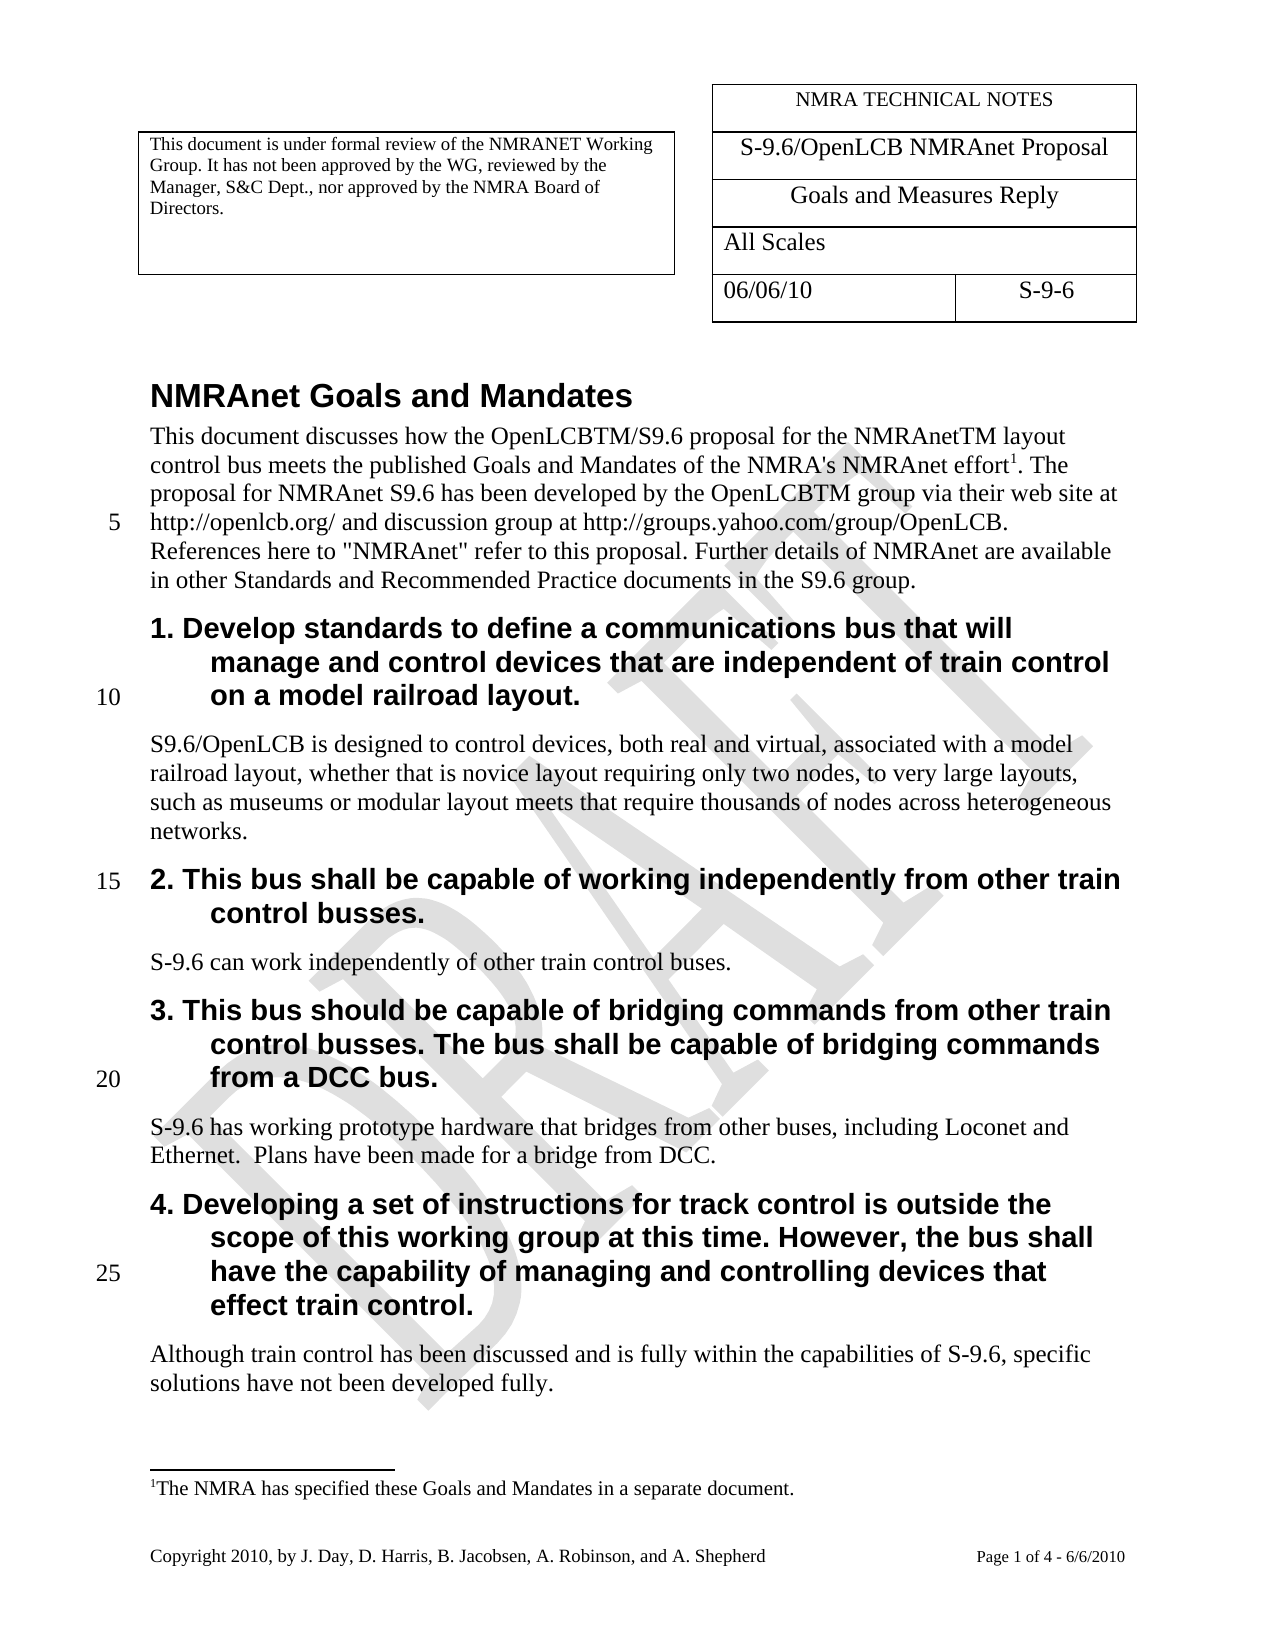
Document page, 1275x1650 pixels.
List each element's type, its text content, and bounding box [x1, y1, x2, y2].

text Although train control has been discussed and is fully within the capabilities of S-9.6, specific solutions have not been developed fully. [150, 1339, 429, 1396]
subtitle 1. Develop standards to define a communications bus that will manage and control devices that are independent of train control on a model railroad layout. [665, 611, 972, 712]
text S-9.6 can work independently of other train control buses. [813, 947, 1125, 976]
subtitle 3. This bus should be capable of bridging commands from other train control busses. The bus shall be capable of bridging commands from a DCC bus. [150, 993, 456, 1094]
subtitle 3. This bus should be capable of bridging commands from other train control busses. The bus shall be capable of bridging commands from a DCC bus. [679, 993, 1125, 1094]
text Although train control has been discussed and is fully within the capabilities of S-9.6, specific solutions have not been developed fully. [461, 1339, 1125, 1396]
text S-9.6 has working prototype hardware that bridges from other buses, including Loconet and Ethernet. Plans have been made for a bridge from DCC. [518, 1112, 1125, 1169]
text S-9.6 has working prototype hardware that bridges from other buses, including Loconet and Ethernet. Plans have been made for a bridge from DCC. [150, 1112, 221, 1169]
text S9.6/OpenLCB is designed to control devices, both real and virtual, associated with a model railroad layout, whether that is novice layout requiring only two nodes, to very large layouts, such as museums or modular layout meets that require thousands of nodes across heterogeneous networks. [150, 729, 803, 844]
subtitle 2. This bus shall be capable of working independently from other train control busses. [150, 862, 614, 929]
subtitle 4. Developing a set of instructions for track control is outside the scope of this working group at this time. However, the bus shall have the capability of managing and controlling devices that effect train control. [150, 1187, 373, 1321]
subtitle 1. Develop standards to define a communications bus that will manage and control devices that are independent of train control on a model railroad layout. [914, 611, 1125, 712]
text S-9.6 can work independently of other train control buses. [370, 947, 485, 976]
subtitle 2. This bus shall be capable of working independently from other train control busses. [864, 862, 1125, 929]
text S-9.6 can work independently of other train control buses. [673, 947, 796, 976]
text S-9.6 can work independently of other train control buses. [150, 947, 341, 976]
text S9.6/OpenLCB is designed to control devices, both real and virtual, associated with a model railroad layout, whether that is novice layout requiring only two nodes, to very large layouts, such as museums or modular layout meets that require thousands of nodes across heterogeneous networks. [798, 729, 1125, 844]
subtitle 1. Develop standards to define a communications bus that will manage and control devices that are independent of train control on a model railroad layout. [150, 611, 677, 712]
subtitle 2. This bus shall be capable of working independently from other train control busses. [588, 862, 700, 929]
subtitle 3. This bus should be capable of bridging commands from other train control busses. The bus shall be capable of bridging commands from a DCC bus. [533, 993, 721, 1094]
text S-9.6 can work independently of other train control buses. [501, 947, 646, 976]
text S-9.6 has working prototype hardware that bridges from other buses, including Loconet and Ethernet. Plans have been made for a bridge from DCC. [212, 1112, 421, 1169]
subtitle 3. This bus should be capable of bridging commands from other train control busses. The bus shall be capable of bridging commands from a DCC bus. [399, 993, 515, 1077]
subtitle NMRAnet Goals and Mandates [150, 376, 1125, 415]
subtitle 2. This bus shall be capable of working independently from other train control busses. [688, 862, 882, 929]
text The NMRA has specified these Goals and Mandates in a separate document. [150, 1476, 1125, 1500]
text This document discusses how the OpenLCBTM/S9.6 proposal for the NMRAnetTM layout control bus meets the published Goals and Mandates of the NMRA's NMRAnet effort. The proposal for NMRAnet S9.6 has been developed by the OpenLCBTM group via their web site at http://openlcb.org/ and discussion group at http://groups.yahoo.com/group/OpenLCB. References here to "NMRAnet" refer to this proposal. Further details of NMRAnet are available in other Standards and Recommended Practice documents in the S9.6 group. [150, 421, 1125, 593]
subtitle 4. Developing a set of instructions for track control is outside the scope of this working group at this time. However, the bus shall have the capability of managing and controlling devices that effect train control. [480, 1187, 1125, 1321]
subtitle 4. Developing a set of instructions for track control is outside the scope of this working group at this time. However, the bus shall have the capability of managing and controlling devices that effect train control. [283, 1187, 494, 1321]
text S-9.6 has working prototype hardware that bridges from other buses, including Loconet and Ethernet. Plans have been made for a bridge from DCC. [411, 1112, 531, 1169]
